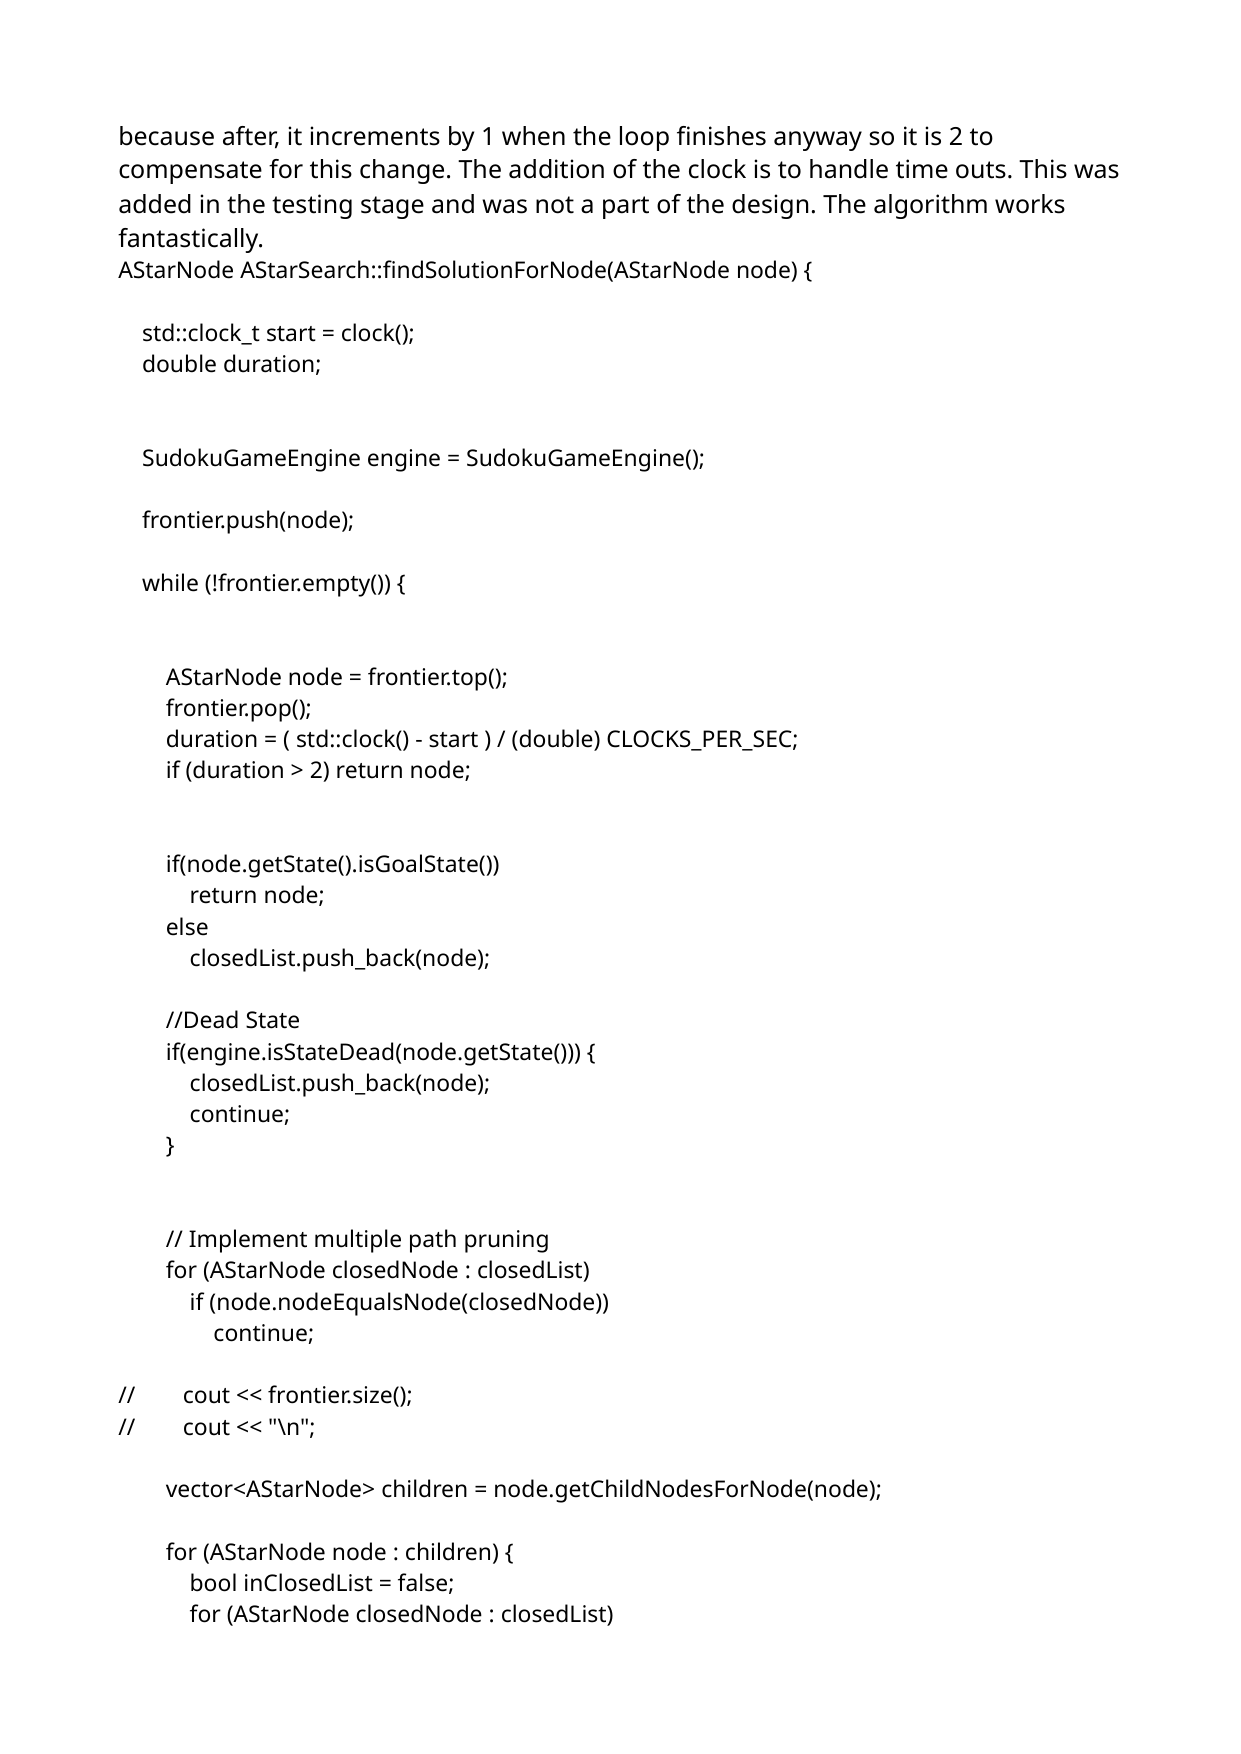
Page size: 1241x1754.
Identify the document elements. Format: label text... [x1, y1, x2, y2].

text // cout << frontier.size(); [118, 1379, 1122, 1411]
text // cout << "\n"; [118, 1411, 1122, 1442]
text AStarNode AStarSearch::findSolutionForNode(AStarNode node) { [118, 254, 1122, 286]
text // Implement multiple path pruning [118, 1223, 1122, 1254]
text vector<AStarNode> children = node.getChildNodesForNode(node); [118, 1473, 1122, 1504]
text SudokuGameEngine engine = SudokuGameEngine(); [118, 442, 1122, 473]
text double duration; [118, 348, 1122, 379]
text continue; [118, 1098, 1122, 1129]
text closedList.push_back(node); [118, 1067, 1122, 1098]
text for (AStarNode node : children) { [118, 1536, 1122, 1567]
text frontier.push(node); [118, 504, 1122, 536]
text } [118, 1129, 1122, 1161]
text duration = ( std::clock() - start ) / (double) CLOCKS_PER_SEC; [118, 723, 1122, 754]
text frontier.pop(); [118, 692, 1122, 723]
text if (duration > 2) return node; [118, 754, 1122, 786]
text bool inClosedList = false; [118, 1567, 1122, 1598]
text if(engine.isStateDead(node.getState())) { [118, 1036, 1122, 1067]
text for (AStarNode closedNode : closedList) [118, 1598, 1122, 1629]
text std::clock_t start = clock(); [118, 317, 1122, 348]
text while (!frontier.empty()) { [118, 567, 1122, 598]
text else [118, 911, 1122, 942]
text because after, it increments by 1 when the loop finishes anyway so it is 2 to compensate for this change. The addition of the clock is to handle time outs. This was added in the testing stage and was not a part of the design. The algorithm works fantastically. [118, 118, 1122, 254]
text return node; [118, 879, 1122, 911]
text //Dead State [118, 1004, 1122, 1036]
text closedList.push_back(node); [118, 942, 1122, 973]
text if (node.nodeEqualsNode(closedNode)) [118, 1286, 1122, 1317]
text AStarNode node = frontier.top(); [118, 661, 1122, 692]
text if(node.getState().isGoalState()) [118, 848, 1122, 879]
text for (AStarNode closedNode : closedList) [118, 1254, 1122, 1286]
text continue; [118, 1317, 1122, 1348]
